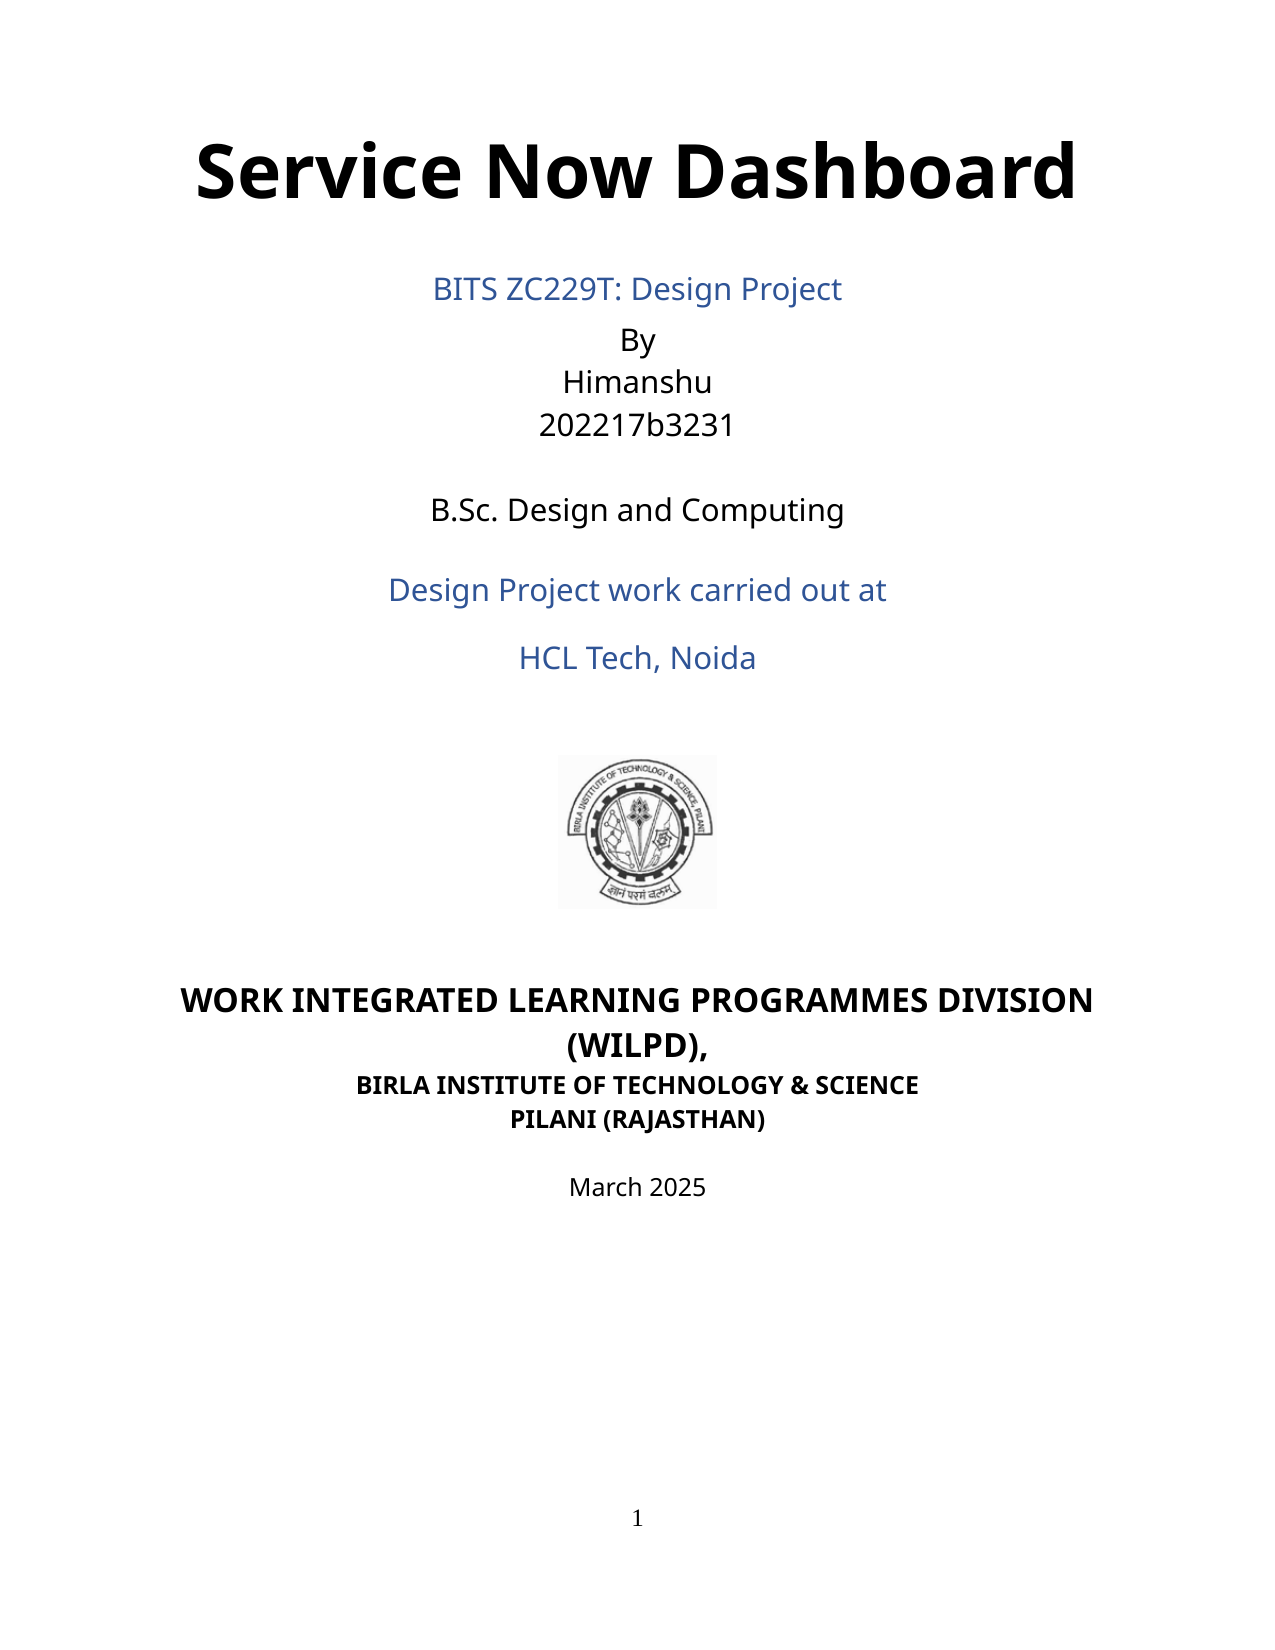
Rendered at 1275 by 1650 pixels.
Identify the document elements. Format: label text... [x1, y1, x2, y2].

subtitle BITS ZC229T: Design Project [118, 267, 1157, 309]
text Service Now Dashboard [118, 118, 1157, 220]
text BIRLA INSTITUTE OF TECHNOLOGY & SCIENCE [118, 1067, 1157, 1101]
text March 2025 [118, 1169, 1157, 1204]
text PILANI (RAJASTHAN) [118, 1101, 1157, 1136]
subtitle HCL Tech, Noida [118, 636, 1157, 678]
text By [118, 318, 1157, 360]
text 202217b3231 [118, 403, 1157, 446]
subtitle Design Project work carried out at [118, 568, 1157, 611]
text Himanshu [118, 360, 1157, 403]
picture [558, 755, 718, 909]
text WORK INTEGRATED LEARNING PROGRAMMES DIVISION (WILPD), [118, 977, 1157, 1067]
text B.Sc. Design and Computing [118, 488, 1157, 531]
